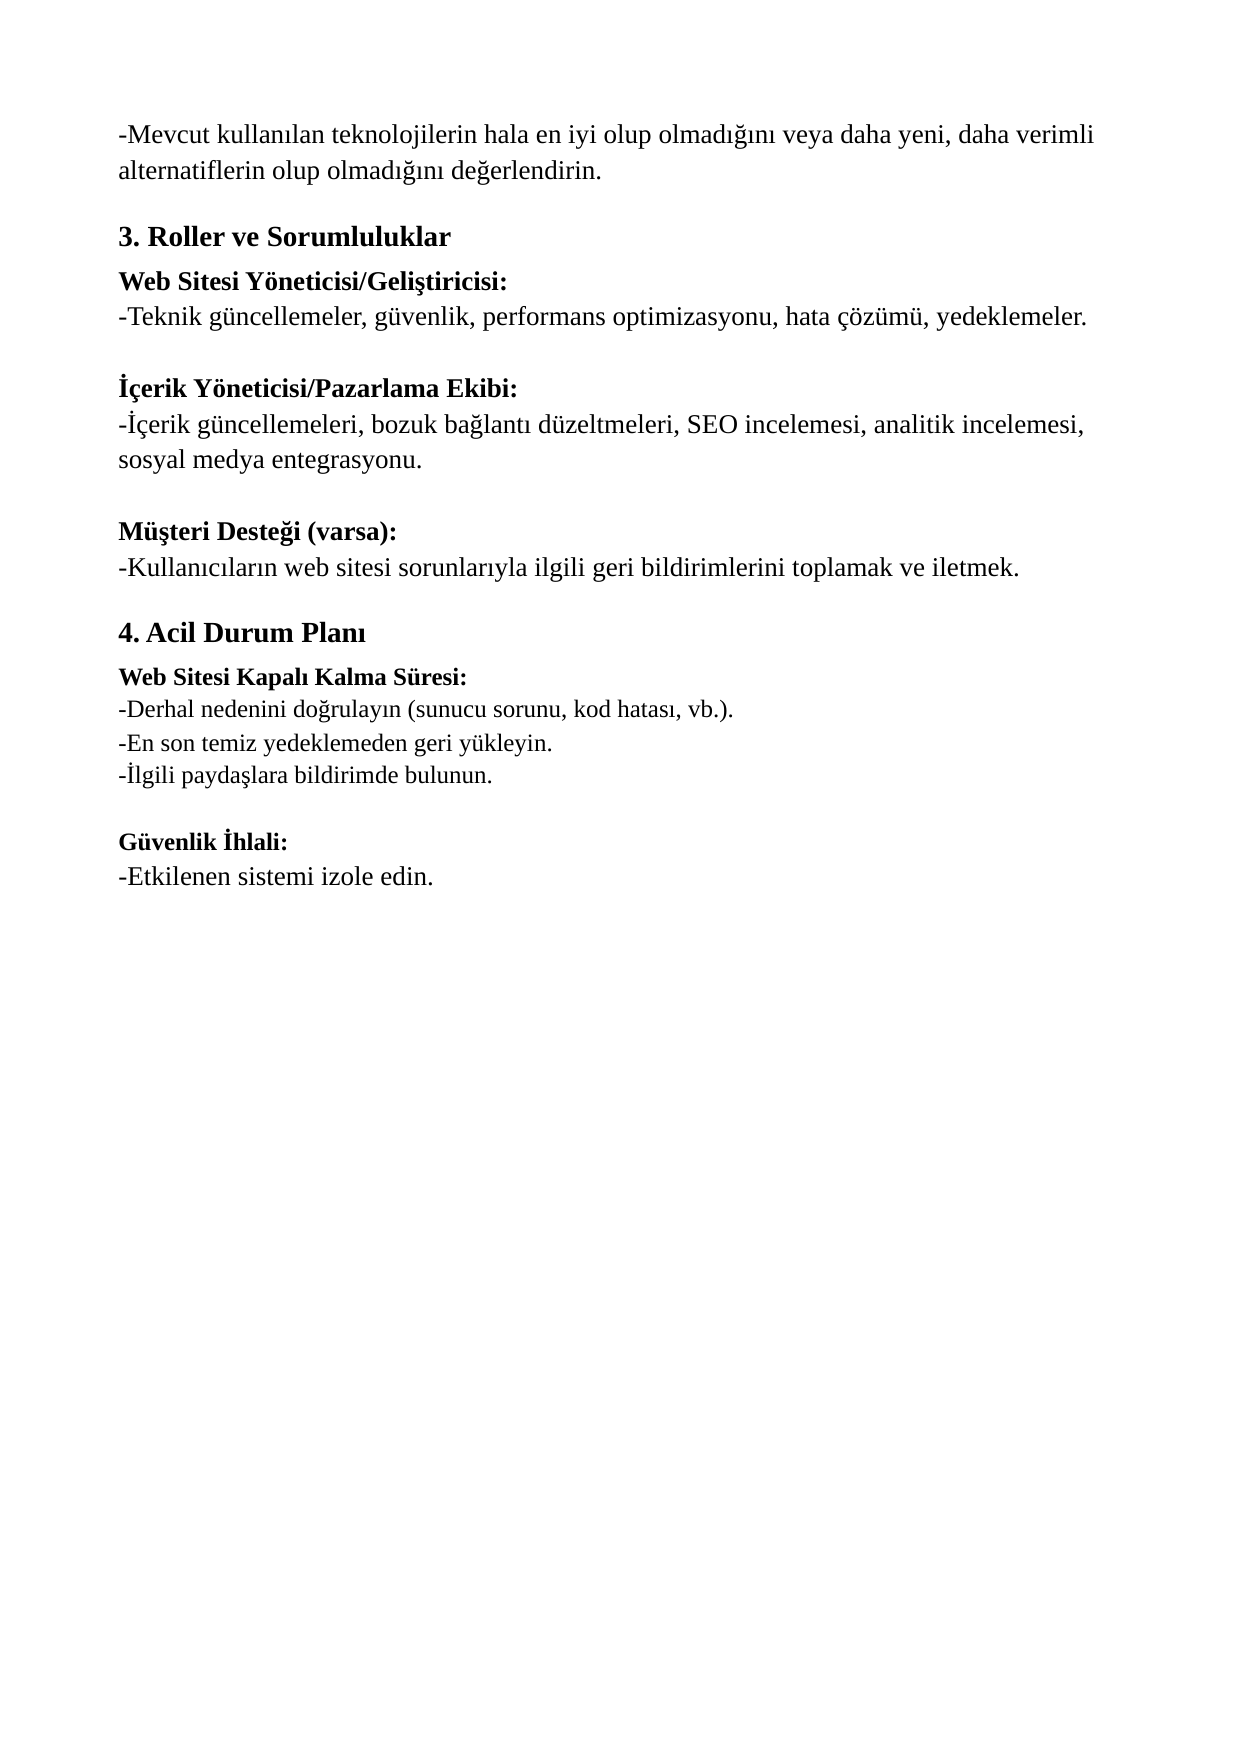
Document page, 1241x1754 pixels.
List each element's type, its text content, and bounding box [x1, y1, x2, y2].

subtitle 3. Roller ve Sorumluluklar [118, 219, 1122, 252]
subtitle 4. Acil Durum Planı [118, 616, 1122, 649]
text -En son temiz yedeklemeden geri yükleyin. [118, 728, 1122, 756]
text İçerik Yöneticisi/Pazarlama Ekibi: [118, 372, 1122, 403]
text -Etkilenen sistemi izole edin. [118, 860, 1122, 891]
text -Kullanıcıların web sitesi sorunlarıyla ilgili geri bildirimlerini toplamak ve iletmek. [118, 551, 1122, 582]
text -Derhal nedenini doğrulayın (sunucu sorunu, kod hatası, vb.). [118, 694, 1122, 723]
text -Teknik güncellemeler, güvenlik, performans optimizasyonu, hata çözümü, yedeklemeler. [118, 301, 1122, 332]
text -İçerik güncellemeleri, bozuk bağlantı düzeltmeleri, SEO incelemesi, analitik incelemesi, sosyal medya entegrasyonu. [118, 408, 1122, 474]
text Web Sitesi Yöneticisi/Geliştiricisi: [118, 265, 1122, 296]
text -Mevcut kullanılan teknolojilerin hala en iyi olup olmadığını veya daha yeni, daha verimli alternatiflerin olup olmadığını değerlendirin. [118, 118, 1122, 185]
text Güvenlik İhlali: [118, 827, 1122, 855]
text -İlgili paydaşlara bildirimde bulunun. [118, 761, 1122, 789]
text Web Sitesi Kapalı Kalma Süresi: [118, 662, 1122, 690]
text Müşteri Desteği (varsa): [118, 515, 1122, 546]
